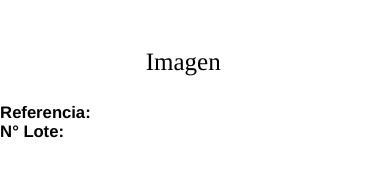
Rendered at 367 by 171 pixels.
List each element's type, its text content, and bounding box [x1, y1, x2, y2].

text Imagen [146, 47, 221, 76]
text N° Lote: <o.lot_id.name> [0, 122, 366, 141]
text <for each="label in range(o.quantity)"> [0, 17, 366, 33]
text Referencia:<o.product_id.default_code> [0, 103, 366, 122]
text <if test="o.lot_id.ean_128"> [0, 0, 366, 17]
text <o.lot_id.ean_128> [0, 33, 366, 103]
